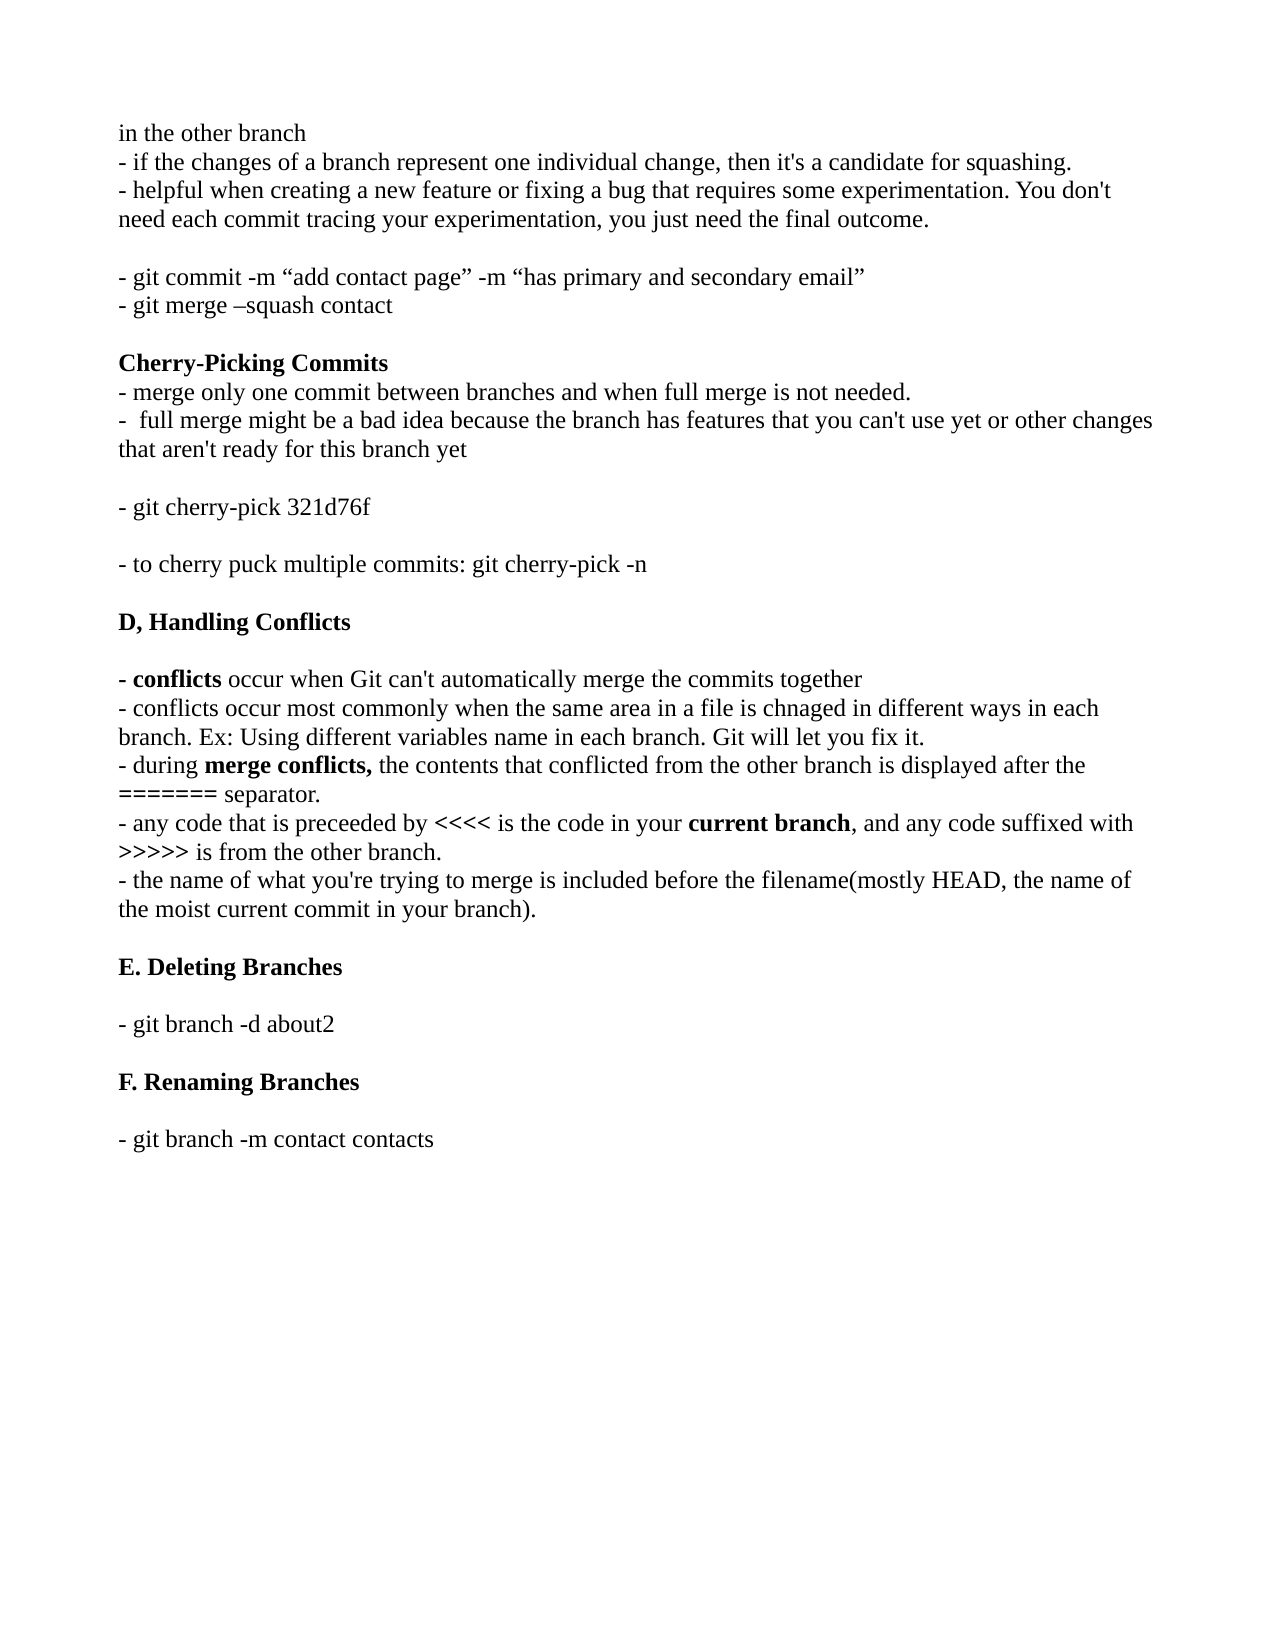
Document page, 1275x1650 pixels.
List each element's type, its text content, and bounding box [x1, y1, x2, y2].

text - git cherry-pick 321d76f [118, 492, 1157, 521]
text F. Renaming Branches [118, 1067, 1157, 1096]
text - git branch -d about2 [118, 1009, 1157, 1038]
text - during merge conflicts, the contents that conflicted from the other branch is displayed after the ======= separator. [118, 751, 1157, 808]
text - git commit -m “add contact page” -m “has primary and secondary email” [118, 262, 1157, 291]
text - if the changes of a branch represent one individual change, then it's a candidate for squashing. [118, 147, 1157, 176]
text - git merge –squash contact [118, 291, 1157, 319]
text - conflicts occur most commonly when the same area in a file is chnaged in different ways in each branch. Ex: Using different variables name in each branch. Git will let you fix it. [118, 693, 1157, 751]
text - full merge might be a bad idea because the branch has features that you can't use yet or other changes that aren't ready for this branch yet [118, 406, 1157, 463]
text - conflicts occur when Git can't automatically merge the commits together [118, 664, 1157, 693]
text - the name of what you're trying to merge is included before the filename(mostly HEAD, the name of the moist current commit in your branch). [118, 866, 1157, 923]
text - helpful when creating a new feature or fixing a bug that requires some experimentation. You don't need each commit tracing your experimentation, you just need the final outcome. [118, 176, 1157, 233]
text E. Deleting Branches [118, 952, 1157, 981]
text - git branch -m contact contacts [118, 1124, 1157, 1153]
text - any code that is preceeded by <<<< is the code in your current branch, and any code suffixed with >>>>> is from the other branch. [118, 808, 1157, 866]
text Cherry-Picking Commits [118, 348, 1157, 377]
text in the other branch [118, 118, 1157, 147]
text D, Handling Conflicts [118, 607, 1157, 636]
text - merge only one commit between branches and when full merge is not needed. [118, 377, 1157, 406]
text - to cherry puck multiple commits: git cherry-pick -n [118, 549, 1157, 578]
